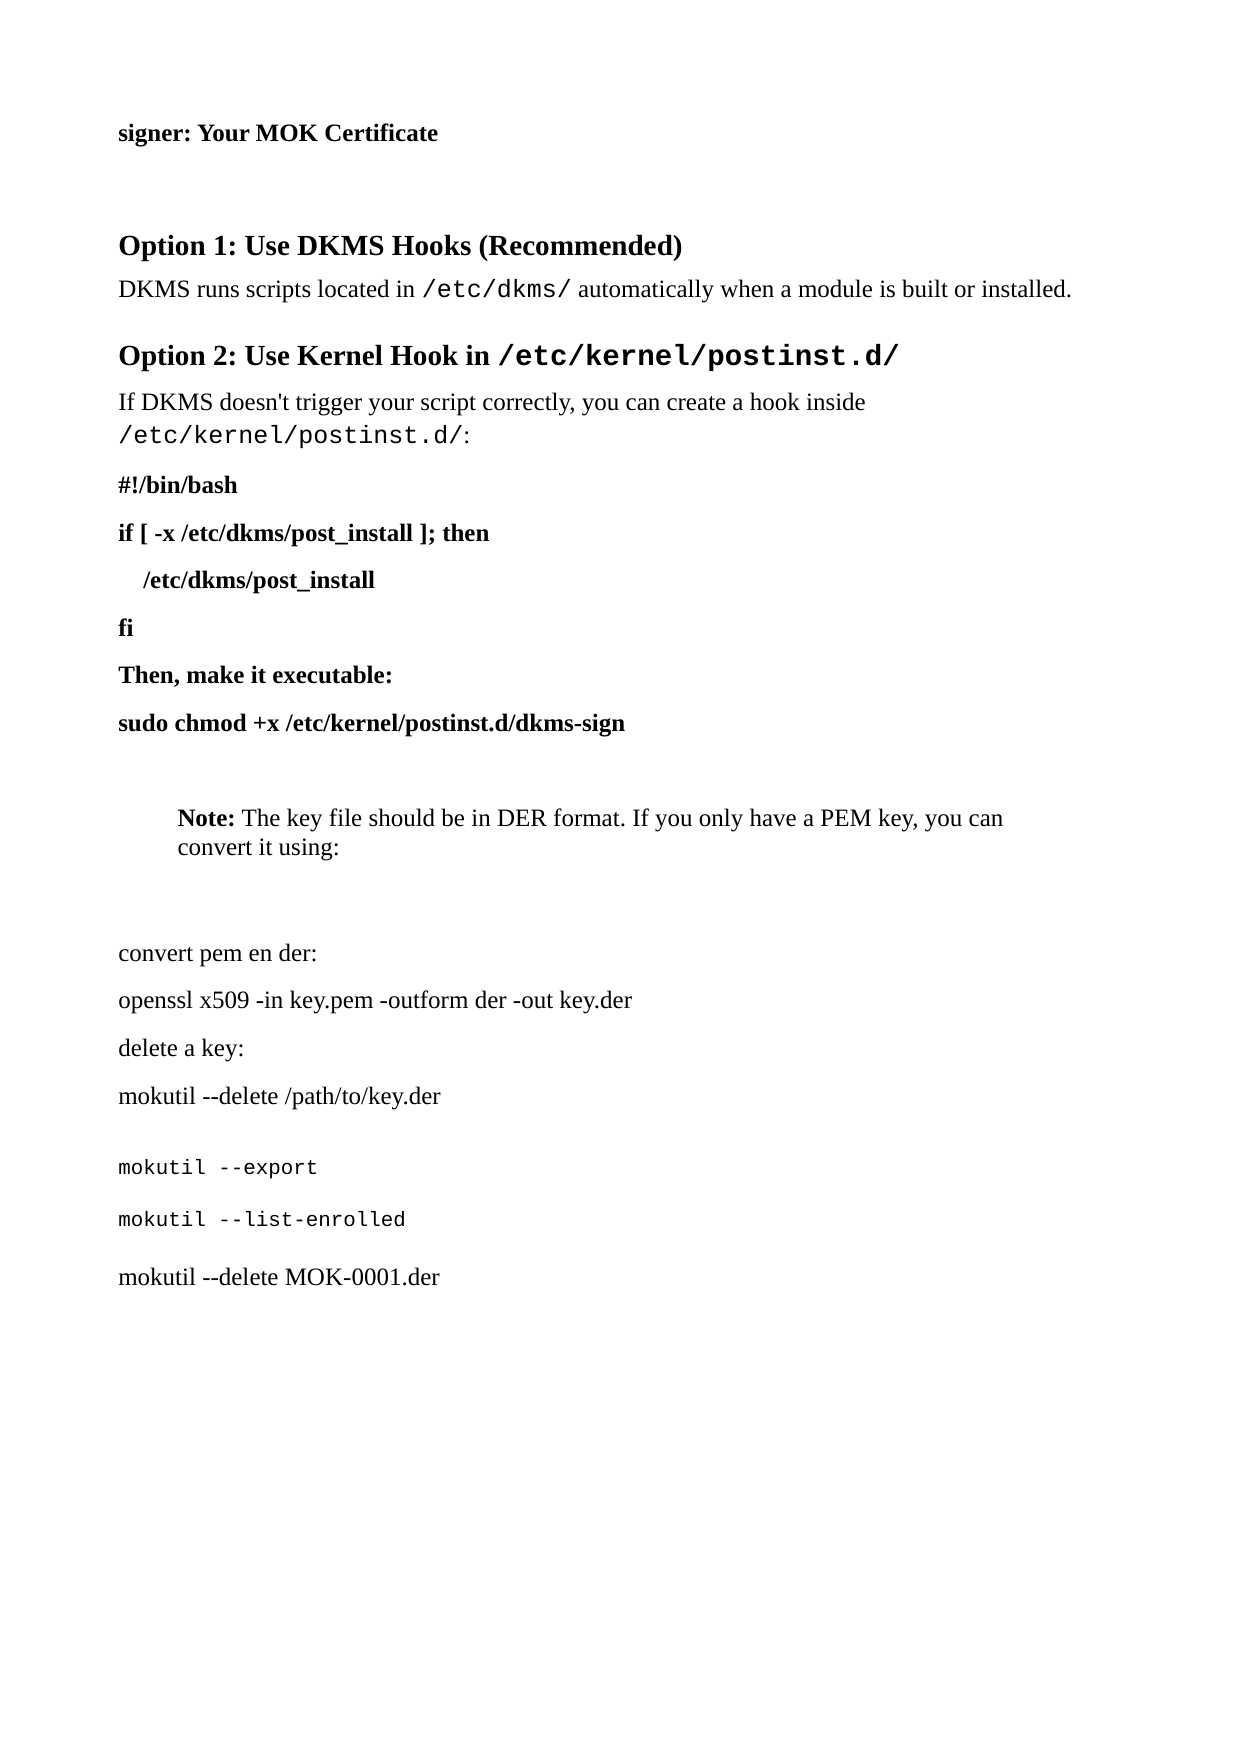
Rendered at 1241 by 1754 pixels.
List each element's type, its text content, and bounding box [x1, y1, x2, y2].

text delete a key: [118, 1033, 1122, 1062]
text signer: Your MOK Certificate [118, 118, 1122, 147]
subtitle Option 2: Use Kernel Hook in /etc/kernel/postinst.d/ [118, 338, 1122, 374]
subtitle Option 1: Use DKMS Hooks (Recommended) [118, 228, 1122, 261]
text If DKMS doesn't trigger your script correctly, you can create a hook inside /etc/kernel/postinst.d/: [118, 387, 1122, 451]
text mokutil --delete /path/to/key.der [118, 1081, 1122, 1109]
text /etc/dkms/post_install [118, 565, 1122, 594]
text if [ -x /etc/dkms/post_install ]; then [118, 518, 1122, 546]
text mokutil --list-enrolled [118, 1209, 1122, 1233]
text mokutil --export [118, 1157, 1122, 1181]
text #!/bin/bash [118, 470, 1122, 499]
text convert pem en der: [118, 938, 1122, 967]
text mokutil --delete MOK-0001.der [118, 1262, 1122, 1291]
text openssl x509 -in key.pem -outform der -out key.der [118, 986, 1122, 1014]
text sudo chmod +x /etc/kernel/postinst.d/dkms-sign [118, 708, 1122, 737]
text Note: The key file should be in DER format. If you only have a PEM key, you can convert it using: [177, 803, 1063, 861]
text DKMS runs scripts located in /etc/dkms/ automatically when a module is built or installed. [118, 274, 1122, 305]
text fi [118, 613, 1122, 642]
text Then, make it executable: [118, 661, 1122, 689]
